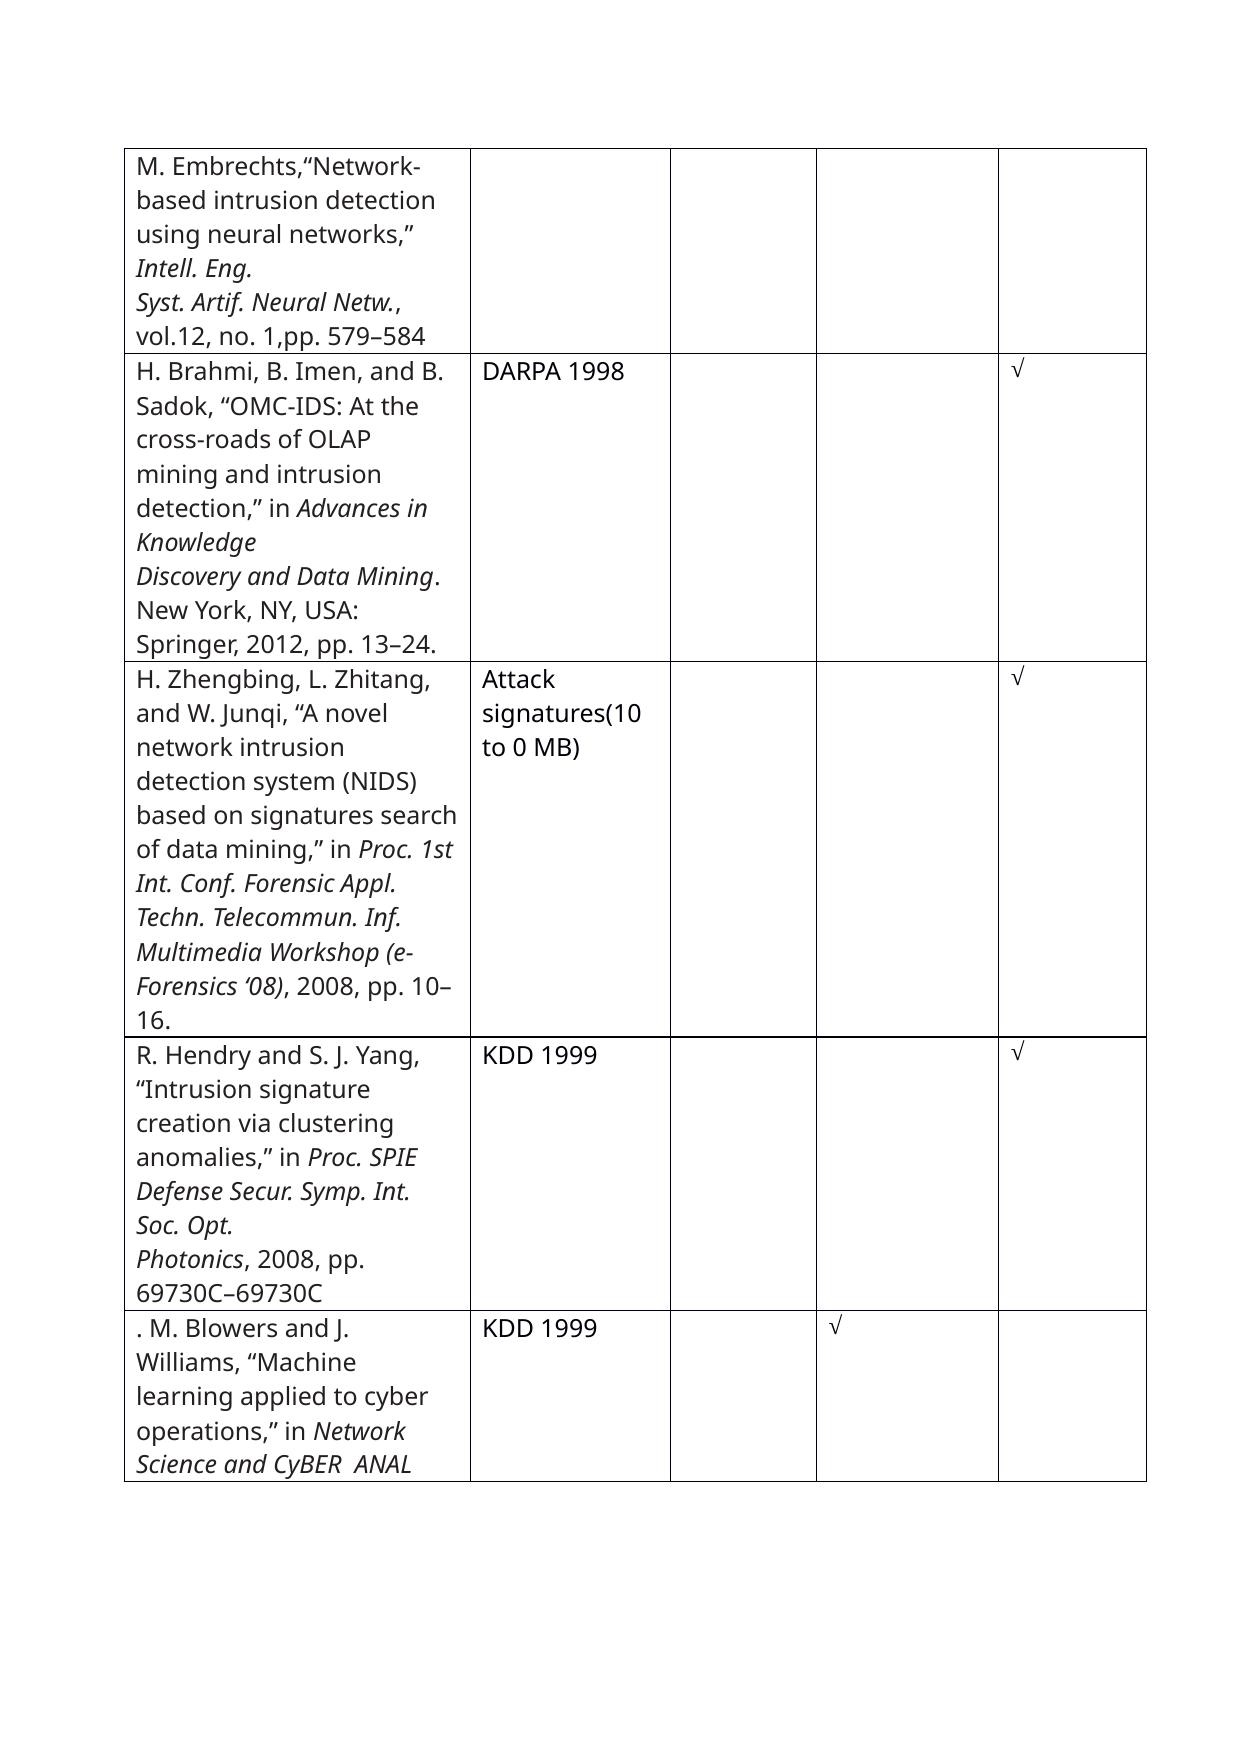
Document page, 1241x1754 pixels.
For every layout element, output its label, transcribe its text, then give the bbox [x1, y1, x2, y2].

table_cell [671, 1311, 816, 1481]
table_cell R. Hendry and S. J. Yang, “Intrusion signature creation via clustering anomalies,” in Proc. SPIE Defense Secur. Symp. Int. Soc. Opt. Photonics, 2008, pp. 69730C–69730C [125, 1038, 470, 1310]
table_cell . M. Blowers and J. Williams, “Machine learning applied to cyber operations,” in Network Science and CyBER ANAL [125, 1311, 470, 1481]
table_cell [817, 1038, 998, 1310]
table_cell [817, 149, 998, 353]
table_cell KDD 1999 [471, 1311, 670, 1481]
table_cell [999, 149, 1146, 353]
table_cell √ [999, 354, 1146, 661]
table_cell [817, 354, 998, 661]
table_cell [999, 1311, 1146, 1481]
table_cell √ [999, 662, 1146, 1036]
table_cell √ [999, 1038, 1146, 1310]
table_cell [671, 149, 816, 353]
table_cell [671, 662, 816, 1036]
table_cell [671, 1038, 816, 1310]
table_cell H. Brahmi, B. Imen, and B. Sadok, “OMC-IDS: At the cross-roads of OLAP mining and intrusion detection,” in Advances in Knowledge Discovery and Data Mining. New York, NY, USA: Springer, 2012, pp. 13–24. [125, 354, 470, 661]
table_cell [471, 149, 670, 353]
table_cell √ [817, 1311, 998, 1481]
table_cell M. Embrechts,“Network-based intrusion detection using neural networks,” Intell. Eng. Syst. Artif. Neural Netw., vol.12, no. 1,pp. 579–584 [125, 149, 470, 353]
table_cell [671, 354, 816, 661]
table_cell [817, 662, 998, 1036]
table_cell Attack signatures(10 to 0 MB) [471, 662, 670, 1036]
table_cell H. Zhengbing, L. Zhitang, and W. Junqi, “A novel network intrusion detection system (NIDS) based on signatures search of data mining,” in Proc. 1st Int. Conf. Forensic Appl. Techn. Telecommun. Inf. Multimedia Workshop (e-Forensics ‘08), 2008, pp. 10–16. [125, 662, 470, 1036]
table_cell KDD 1999 [471, 1038, 670, 1310]
table_cell DARPA 1998 [471, 354, 670, 661]
